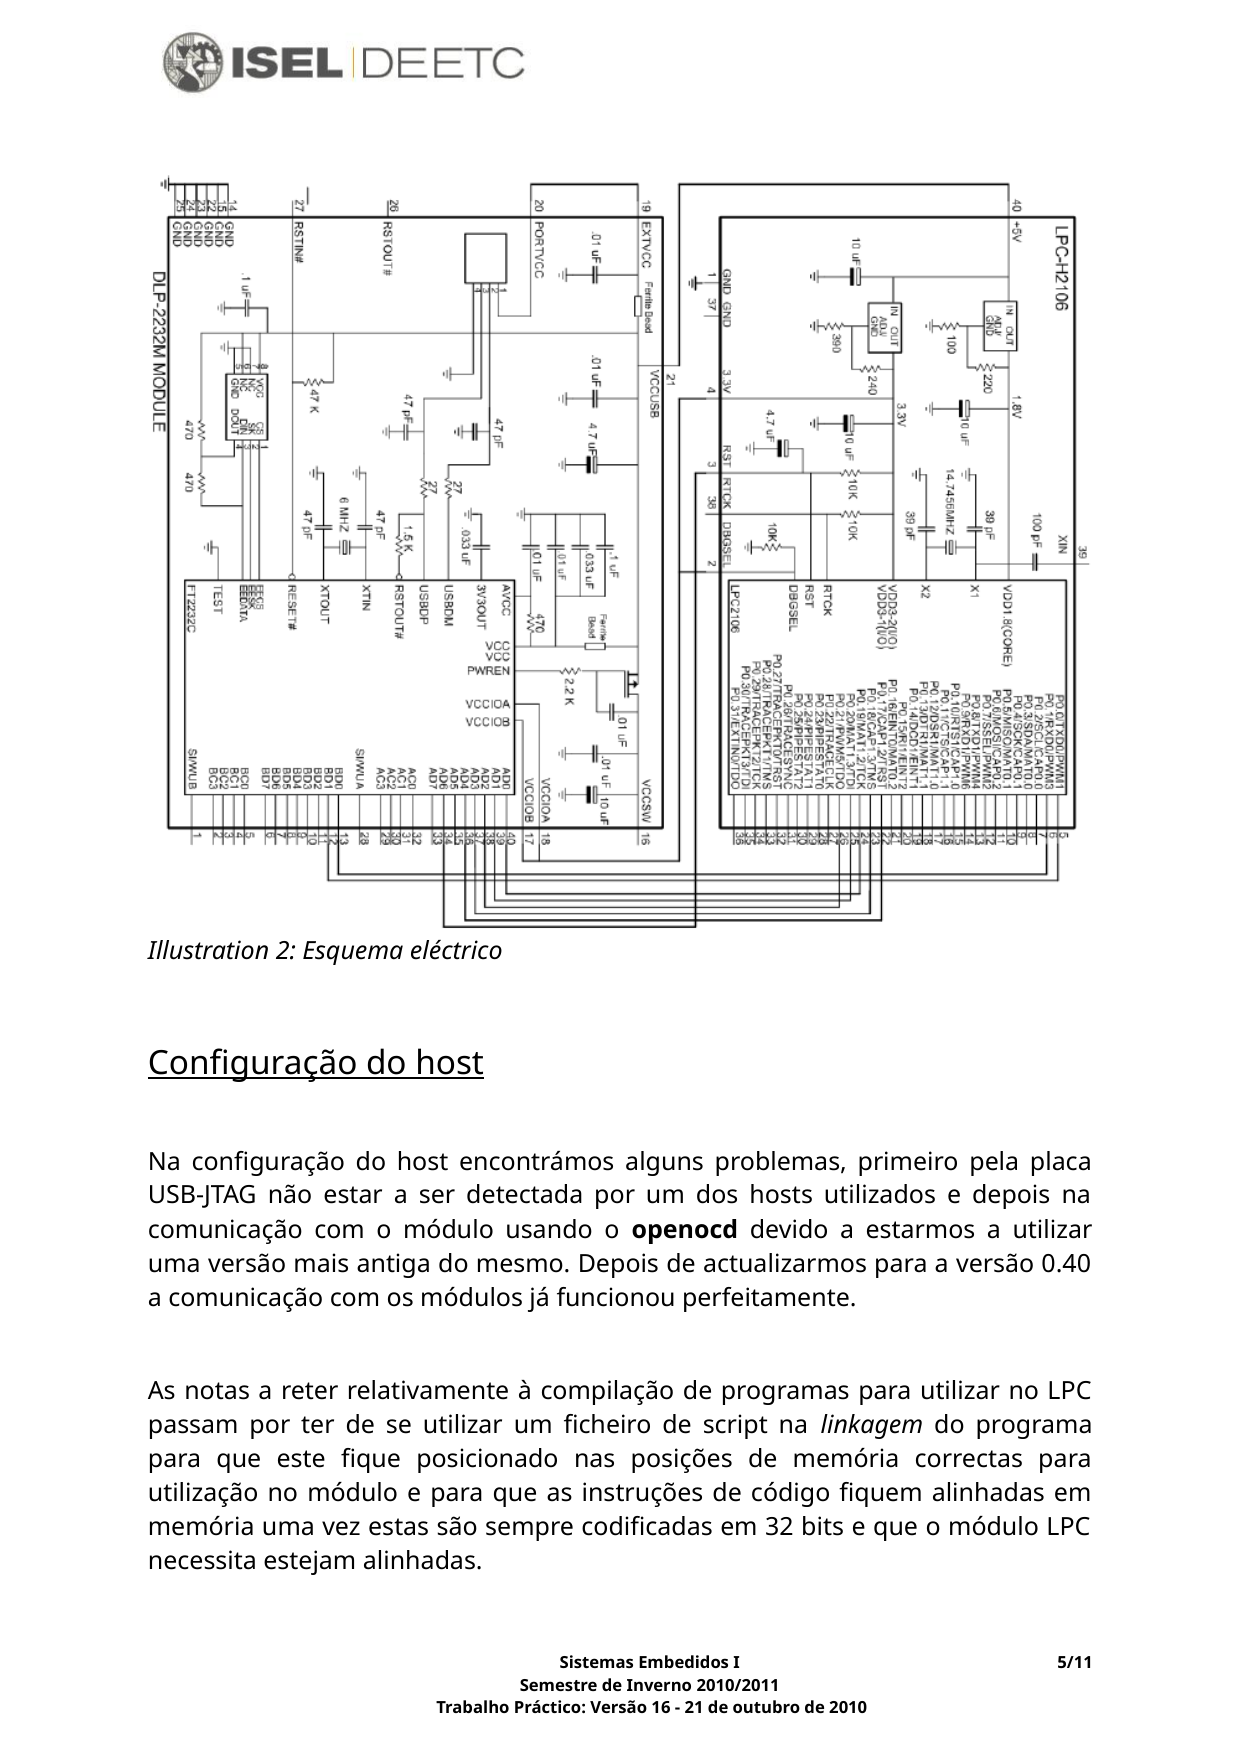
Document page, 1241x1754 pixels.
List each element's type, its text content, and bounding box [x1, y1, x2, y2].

text As notas a reter relativamente à compilação de programas para utilizar no LPC passam por ter de se utilizar um ficheiro de script na linkagem do programa para que este fique posicionado nas posições de memória correctas para utilização no módulo e para que as instruções de código fiquem alinhadas em memória uma vez estas são sempre codificadas em 32 bits e que o módulo LPC necessita estejam alinhadas. [148, 1372, 1093, 1577]
text Na configuração do host encontrámos alguns problemas, primeiro pela placa USB-JTAG não estar a ser detectada por um dos hosts utilizados e depois na comunicação com o módulo usando o openocd devido a estarmos a utilizar uma versão mais antiga do mesmo. Depois de actualizarmos para a versão 0.40 a comunicação com os módulos já funcionou perfeitamente. [148, 1143, 1093, 1313]
subtitle Configuração do host [148, 1039, 1093, 1084]
picture [153, 17, 555, 118]
picture [147, 168, 1093, 933]
text Illustration 2: Esquema eléctrico [148, 933, 1093, 967]
